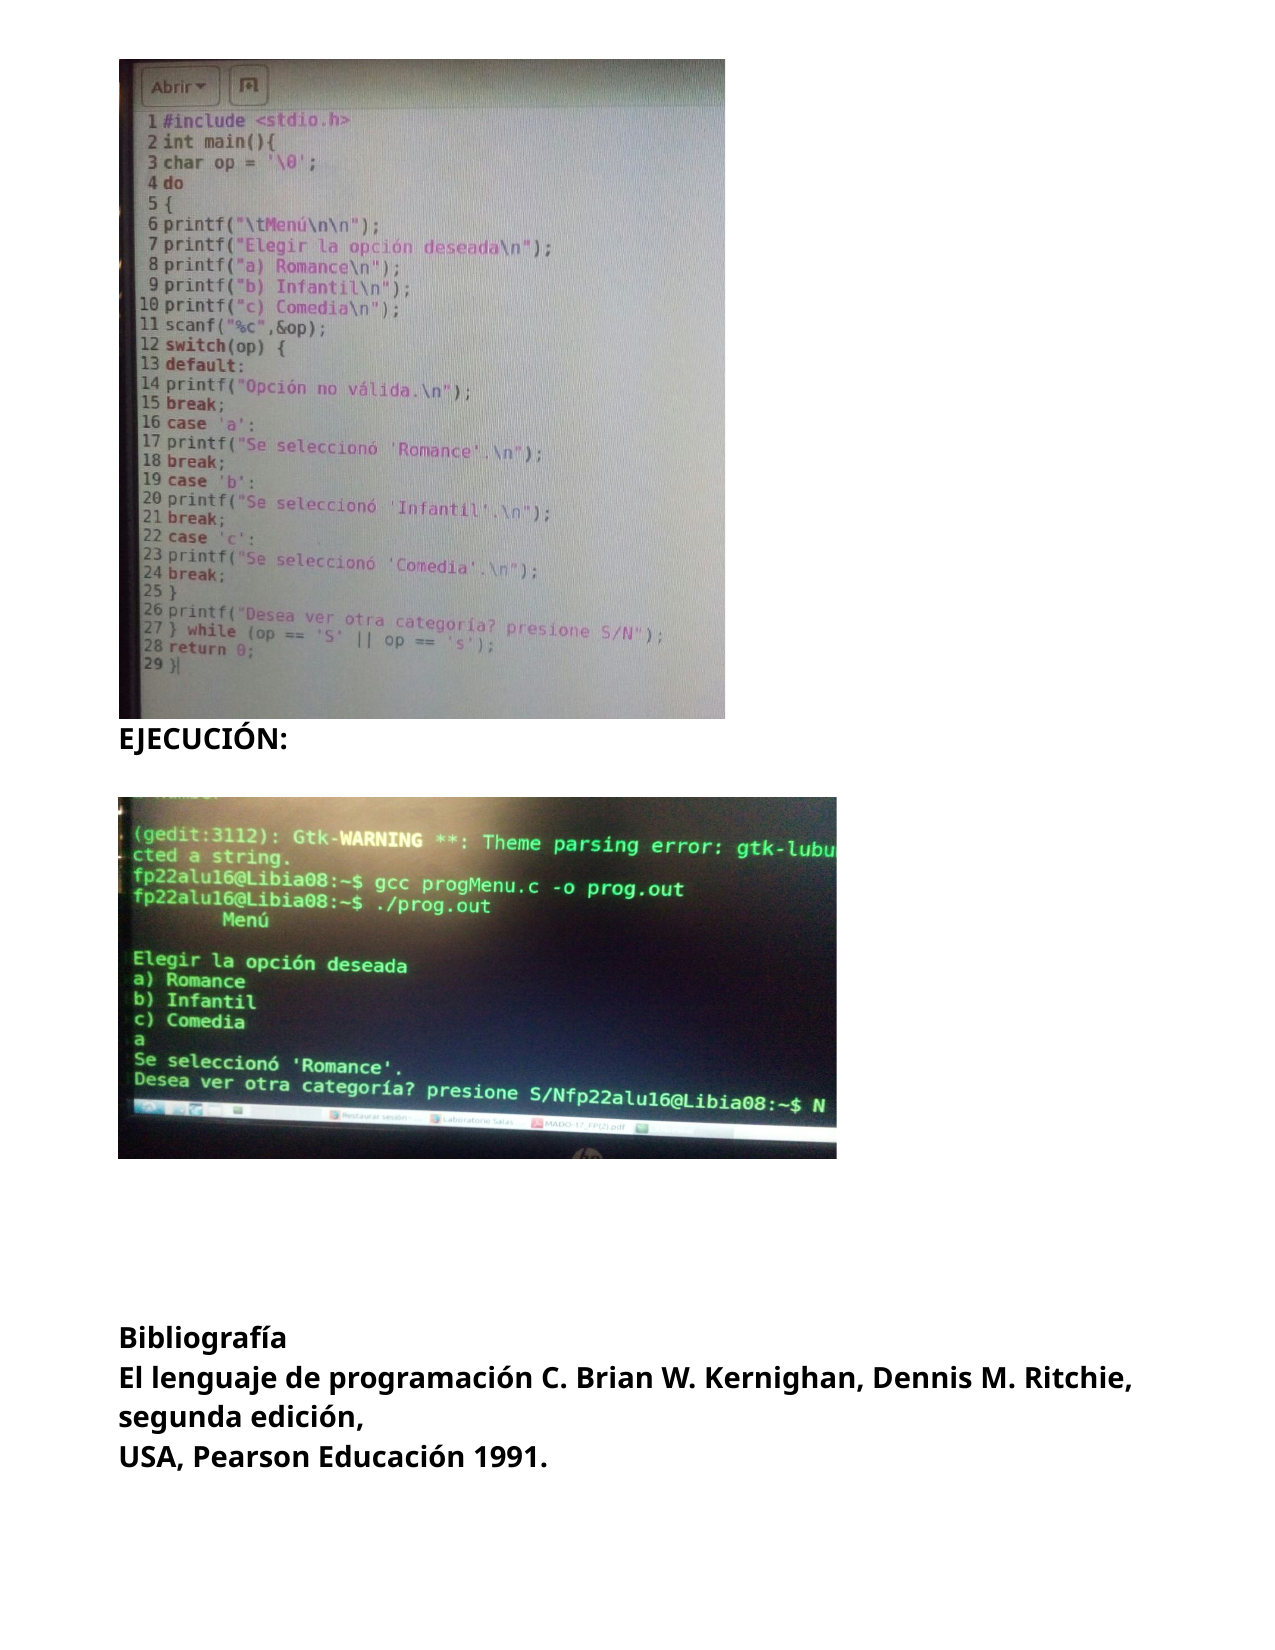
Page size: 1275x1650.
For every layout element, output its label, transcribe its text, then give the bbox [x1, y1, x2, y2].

text EJECUCIÓN: [118, 718, 1205, 758]
text Bibliografía El lenguaje de programación C. Brian W. Kernighan, Dennis M. Ritchie, segunda edición, USA, Pearson Educación 1991. [118, 1317, 1205, 1476]
